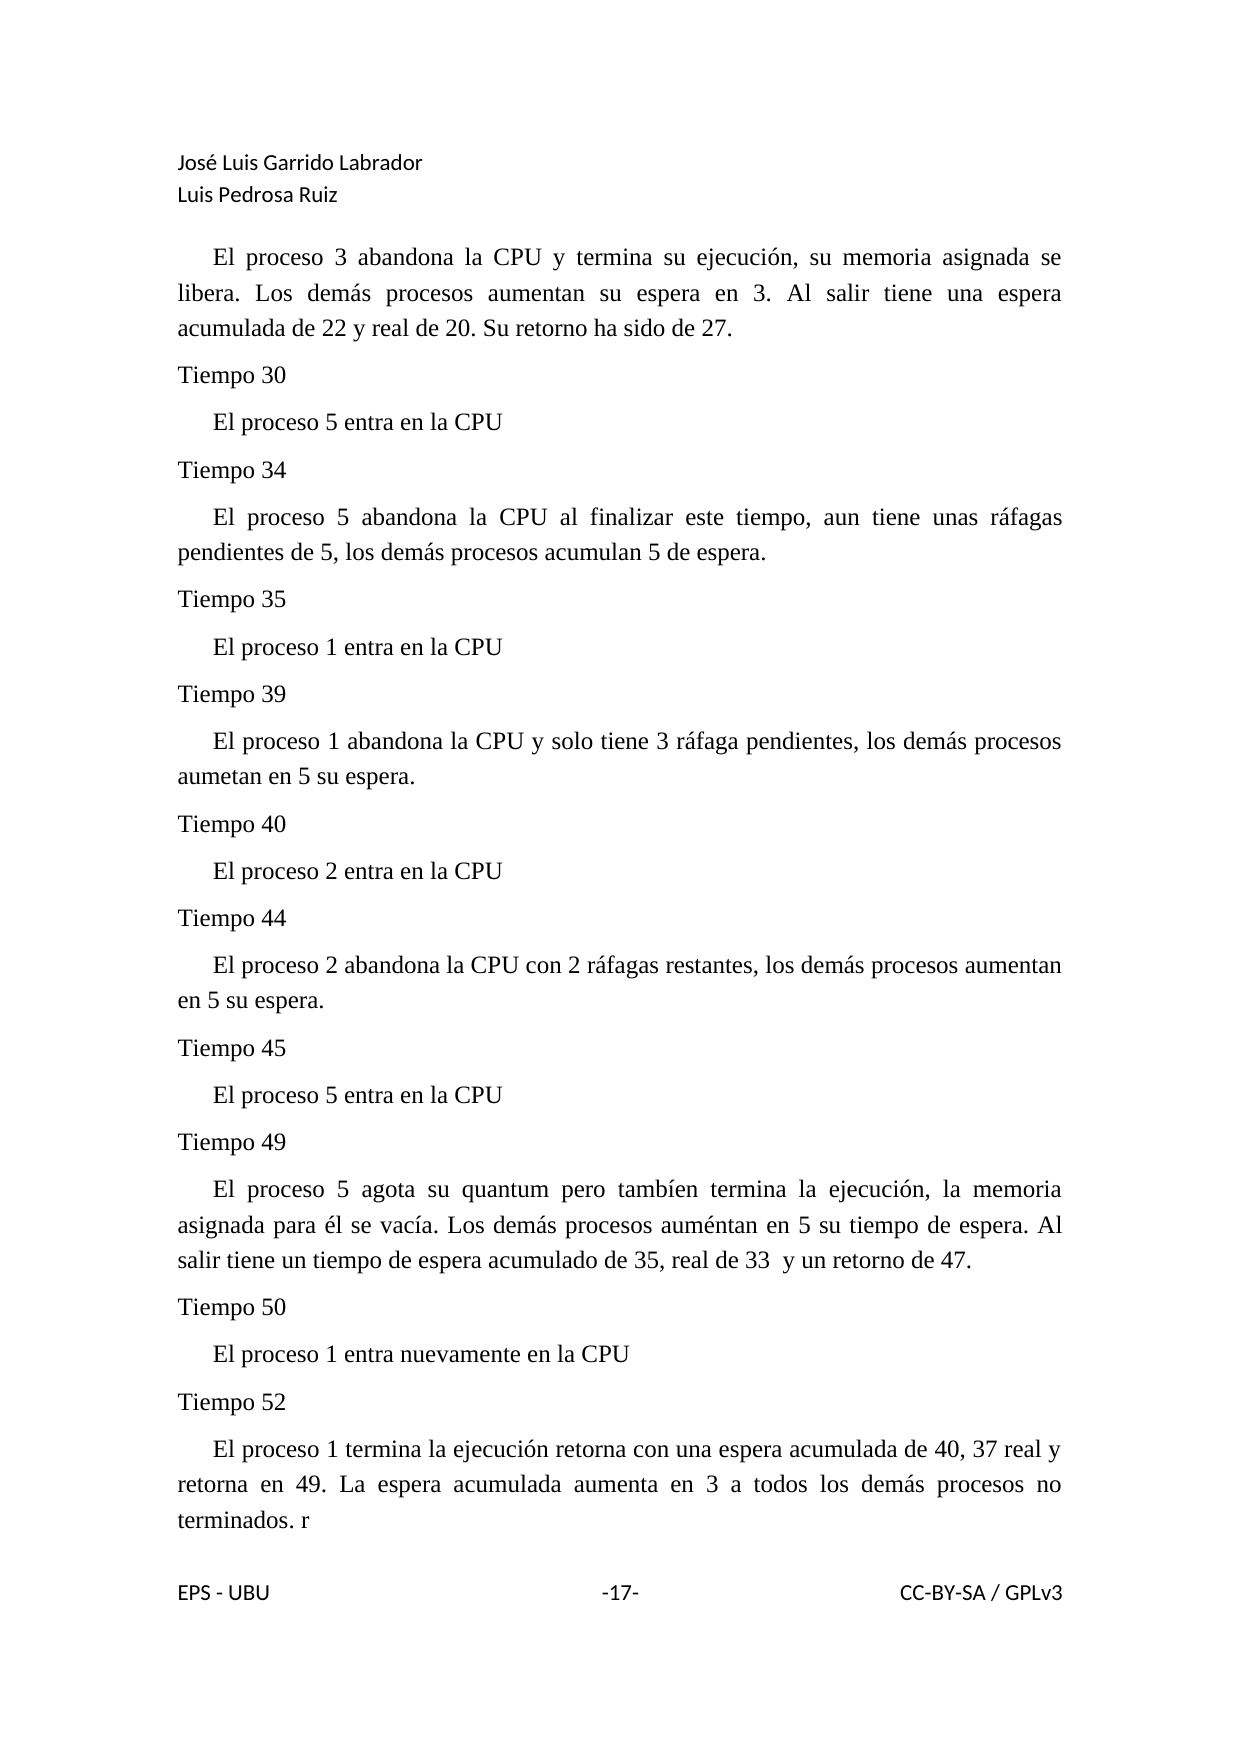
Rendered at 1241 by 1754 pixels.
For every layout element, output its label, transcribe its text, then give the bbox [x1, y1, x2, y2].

text El proceso 5 agota su quantum pero tambíen termina la ejecución, la memoria asignada para él se vacía. Los demás procesos auméntan en 5 su tiempo de espera. Al salir tiene un tiempo de espera acumulado de 35, real de 33 y un retorno de 47. [177, 1169, 1063, 1276]
text El proceso 1 abandona la CPU y solo tiene 3 ráfaga pendientes, los demás procesos aumetan en 5 su espera. [177, 721, 1063, 792]
text El proceso 2 abandona la CPU con 2 ráfagas restantes, los demás procesos aumentan en 5 su espera. [177, 945, 1063, 1016]
text Tiempo 44 [177, 898, 1063, 933]
text Tiempo 34 [177, 450, 1063, 485]
text Tiempo 45 [177, 1028, 1063, 1063]
text Tiempo 49 [177, 1122, 1063, 1158]
text El proceso 5 abandona la CPU al finalizar este tiempo, aun tiene unas ráfagas pendientes de 5, los demás procesos acumulan 5 de espera. [177, 497, 1063, 568]
text Tiempo 40 [177, 804, 1063, 839]
text El proceso 1 entra nuevamente en la CPU [177, 1334, 1063, 1370]
text El proceso 1 entra en la CPU [177, 627, 1063, 662]
text El proceso 2 entra en la CPU [177, 851, 1063, 886]
text Tiempo 52 [177, 1382, 1063, 1417]
text El proceso 5 entra en la CPU [177, 1075, 1063, 1110]
text Tiempo 30 [177, 355, 1063, 391]
text El proceso 1 termina la ejecución retorna con una espera acumulada de 40, 37 real y retorna en 49. La espera acumulada aumenta en 3 a todos los demás procesos no terminados. r [177, 1429, 1063, 1535]
text Tiempo 39 [177, 674, 1063, 709]
text Tiempo 50 [177, 1287, 1063, 1323]
text El proceso 5 entra en la CPU [177, 402, 1063, 438]
text Tiempo 35 [177, 579, 1063, 615]
text El proceso 3 abandona la CPU y termina su ejecución, su memoria asignada se libera. Los demás procesos aumentan su espera en 3. Al salir tiene una espera acumulada de 22 y real de 20. Su retorno ha sido de 27. [177, 237, 1063, 343]
